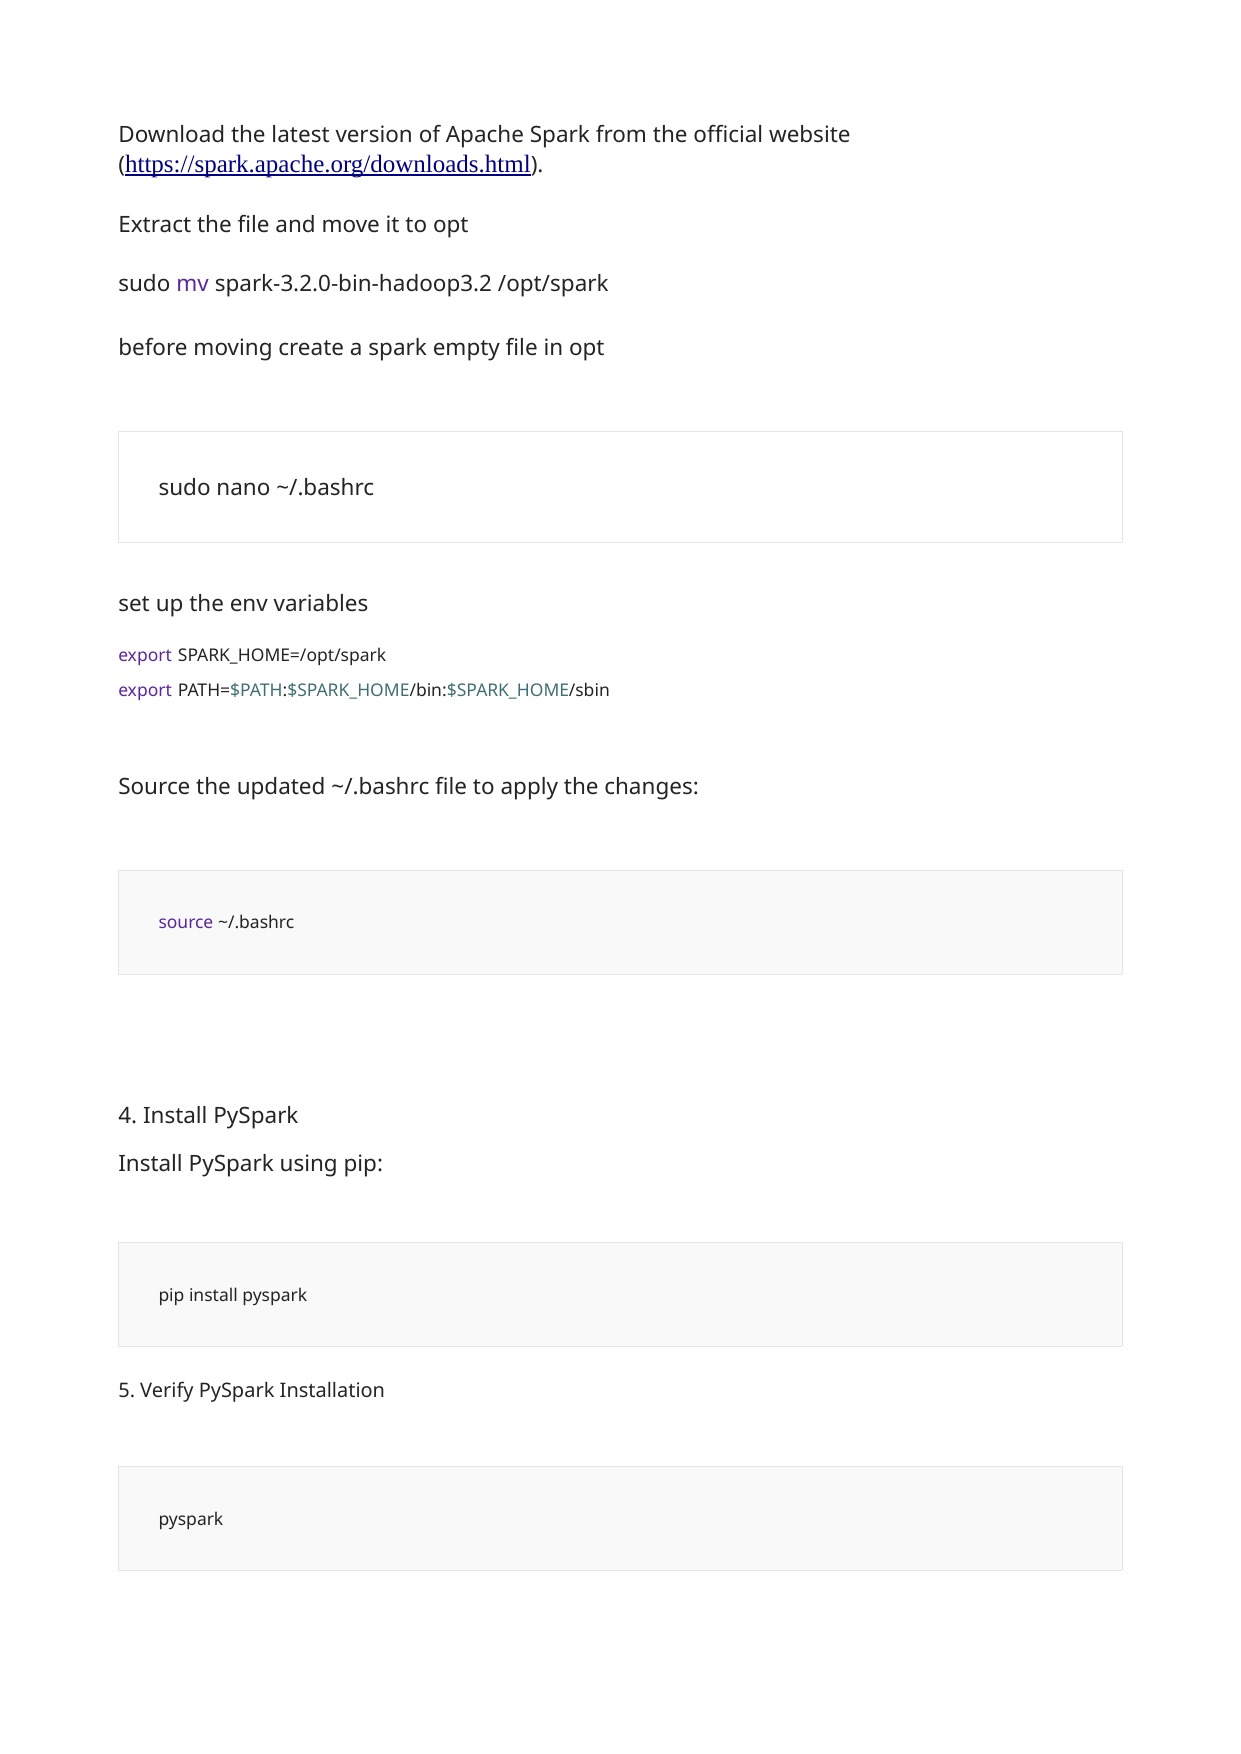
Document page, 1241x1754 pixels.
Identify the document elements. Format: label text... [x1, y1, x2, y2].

subtitle 4. Install PySpark [118, 1099, 1122, 1130]
text sudo nano ~/.bashrc [119, 432, 1122, 542]
subtitle 5. Verify PySpark Installation [118, 1376, 1122, 1404]
text sudo mv spark-3.2.0-bin-hadoop3.2 /opt/spark [118, 267, 1122, 298]
text pyspark [119, 1467, 1122, 1570]
text set up the env variables [118, 554, 1122, 618]
text source ~/.bashrc [119, 871, 1122, 974]
text Download the latest version of Apache Spark from the official website (https://spark.apache.org/downloads.html). [118, 118, 1122, 179]
text Install PySpark using pip: [118, 1142, 1122, 1177]
text Extract the file and move it to opt [118, 208, 1122, 239]
text before moving create a spark empty file in opt [118, 298, 1122, 362]
text export SPARK_HOME=/opt/spark export PATH=$PATH:$SPARK_HOME/bin:$SPARK_HOME/sbin [118, 637, 1122, 703]
text pip install pyspark [119, 1243, 1122, 1346]
text Source the updated ~/.bashrc file to apply the changes: [118, 770, 1122, 801]
